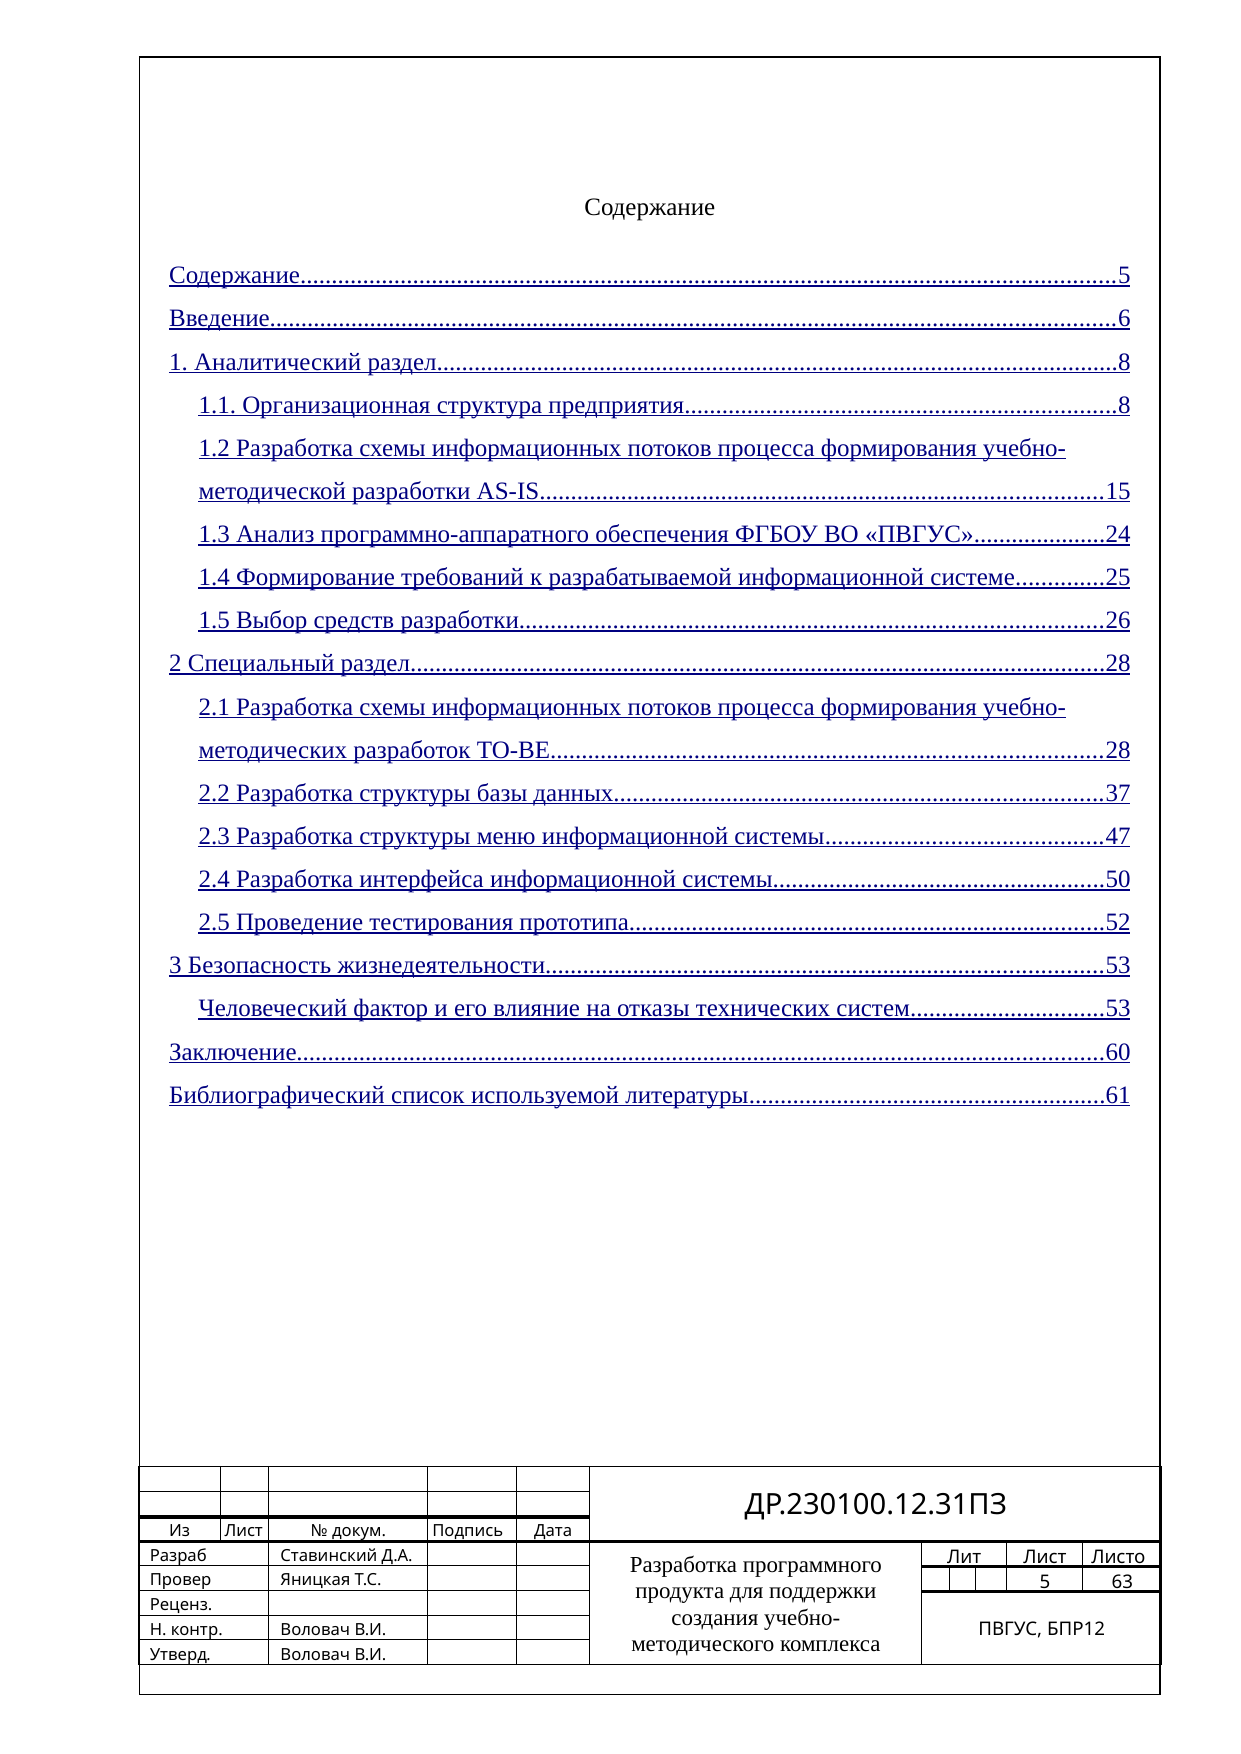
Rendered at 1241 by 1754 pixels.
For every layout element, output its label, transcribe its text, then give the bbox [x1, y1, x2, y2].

text Заключение 60 [169, 1037, 1130, 1062]
text 1.4 Формирование требований к разрабатываемой информационной системе 25 [198, 562, 1130, 587]
text 2.4 Разработка интерфейса информационной системы 50 [198, 864, 1130, 889]
text 2.3 Разработка структуры меню информационной системы 47 [198, 821, 1130, 846]
text 1.2 Разработка схемы информационных потоков процесса формирования учебно-методической разработки AS-IS 15 [198, 433, 1130, 501]
text 2 Специальный раздел 28 [169, 648, 1130, 673]
text 2.2 Разработка структуры базы данных 37 [198, 778, 1130, 803]
text Введение 6 [169, 303, 1130, 328]
subtitle Содержание [169, 192, 1130, 221]
text Человеческий фактор и его влияние на отказы технических систем 53 [198, 993, 1130, 1018]
text Содержание 5 [169, 260, 1130, 285]
text 1.5 Выбор средств разработки 26 [198, 605, 1130, 630]
text 1. Аналитический раздел 8 [169, 347, 1130, 372]
text 2.1 Разработка схемы информационных потоков процесса формирования учебно-методических разработок TO-BE 28 [198, 692, 1130, 760]
text Библиографический список используемой литературы 61 [169, 1080, 1130, 1105]
text 1.1. Организационная структура предприятия 8 [198, 390, 1130, 415]
text 1.3 Анализ программно-аппаратного обеспечения ФГБОУ ВО «ПВГУС» 24 [198, 519, 1130, 544]
text 2.5 Проведение тестирования прототипа 52 [198, 907, 1130, 932]
text 3 Безопасность жизнедеятельности 53 [169, 950, 1130, 975]
